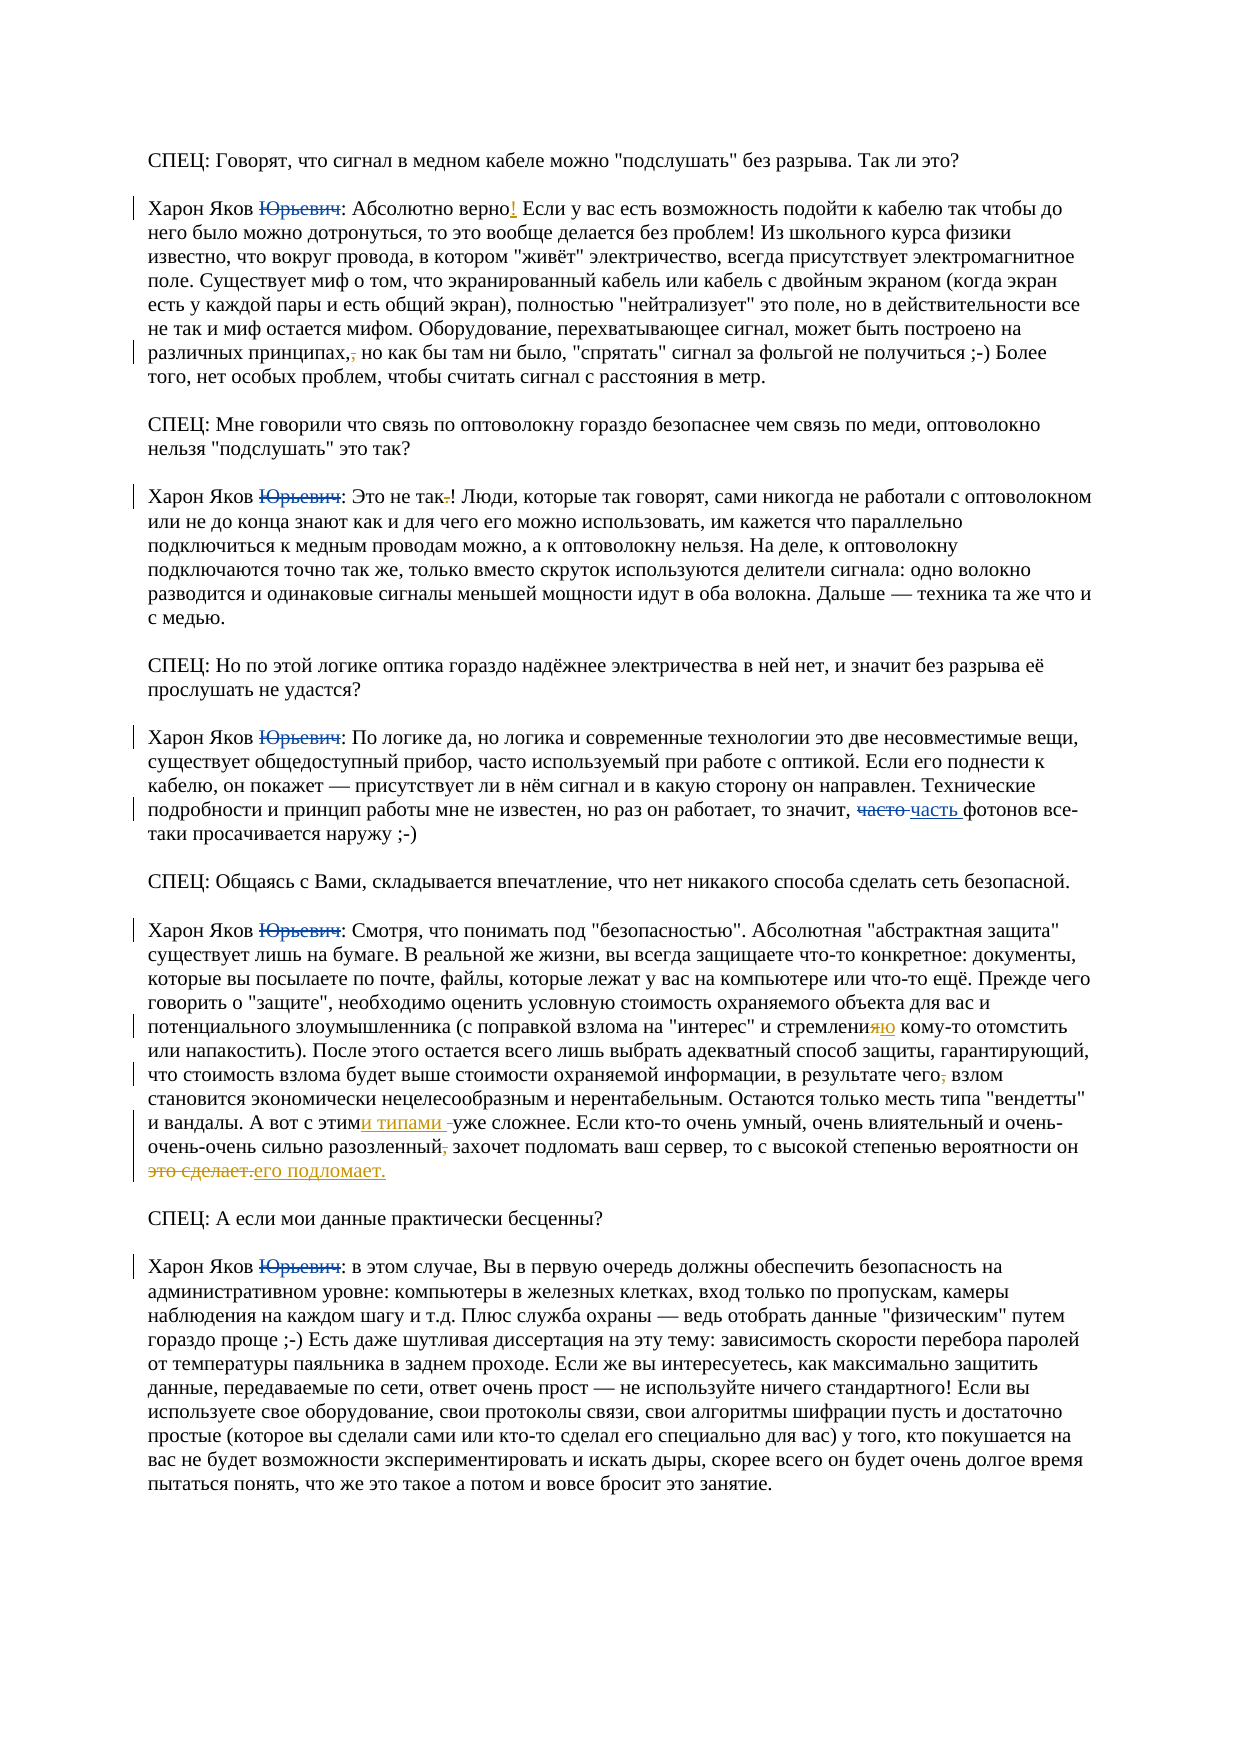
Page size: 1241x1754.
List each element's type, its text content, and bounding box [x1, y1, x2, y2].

text Харон Яков : в этом случае, Вы в первую очередь должны обеспечить безопасность на административном уровне: компьютеры в железных клетках, вход только по пропускам, камеры наблюдения на каждом шагу и т.д. Плюс служба охраны — ведь отобрать данные "физическим" путем гораздо проще ;-) Есть даже шутливая диссертация на эту тему: зависимость скорости перебора паролей от температуры паяльника в заднем проходе. Если же вы интересуетесь, как максимально защитить данные, передаваемые по сети, ответ очень прост — не используйте ничего стандартного! Если вы используете свое оборудование, свои протоколы связи, свои алгоритмы шифрации пусть и достаточно простые (которое вы сделали сами или кто-то сделал его специально для вас) у того, кто покушается на вас не будет возможности экспериментировать и искать дыры, скорее всего он будет очень долгое время пытаться понять, что же это такое а потом и вовсе бросит это занятие. [148, 1254, 1093, 1495]
text СПЕЦ: Но по этой логике оптика гораздо надёжнее электричества в ней нет, и значит без разрыва её [148, 653, 1093, 677]
text СПЕЦ: Говорят, что сигнал в медном кабеле можно "подслушать" без разрыва. Так ли это? [148, 148, 1093, 172]
text Харон Яков : По логике да, но логика и современные технологии это две несовместимые вещи, существует общедоступный прибор, часто используемый при работе с оптикой. Если его поднести к кабелю, он покажет — присутствует ли в нём сигнал и в какую сторону он направлен. Технические подробности и принцип работы мне не известен, но раз он работает, то значит, часть фотонов все-таки просачивается наружу ;-) [148, 725, 1093, 845]
text СПЕЦ: Общаясь с Вами, складывается впечатление, что нет никакого способа сделать сеть безопасной. [148, 869, 1093, 893]
text Харон Яков : Это не так! Люди, которые так говорят, сами никогда не работали с оптоволокном или не до конца знают как и для чего его можно использовать, им кажется что параллельно подключиться к медным проводам можно, а к оптоволокну нельзя. На деле, к оптоволокну подключаются точно так же, только вместо скруток используются делители сигнала: одно волокно разводится и одинаковые сигналы меньшей мощности идут в оба волокна. Дальше — техника та же что и с медью. [148, 484, 1093, 629]
subtitle СПЕЦ: А если мои данные практически бесценны? [148, 1206, 1093, 1230]
text прослушать не удастся? [148, 677, 1093, 701]
text Харон Яков : Смотря, что понимать под "безопасностью". Абсолютная "абстрактная защита" существует лишь на бумаге. В реальной же жизни, вы всегда защищаете что-то конкретное: документы, которые вы посылаете по почте, файлы, которые лежат у вас на компьютере или что-то ещё. Прежде чего говорить о "защите", необходимо оценить условную стоимость охраняемого объекта для вас и потенциального злоумышленника (с поправкой взлома на "интерес" и стремлению кому-то отомстить или напакостить). После этого остается всего лишь выбрать адекватный способ защиты, гарантирующий, что стоимость взлома будет выше стоимости охраняемой информации, в результате чего взлом становится экономически нецелесообразным и нерентабельным. Остаются только месть типа "вендетты" и вандалы. А вот с этими типами уже сложнее. Если кто-то очень умный, очень влиятельный и очень-очень-очень сильно разозленный захочет подломать ваш сервер, то с высокой степенью вероятности он его подломает. [148, 918, 1093, 1182]
text Харон Яков : Абсолютно верно! Если у вас есть возможность подойти к кабелю так чтобы до него было можно дотронуться, то это вообще делается без проблем! Из школьного курса физики известно, что вокруг провода, в котором "живёт" электричество, всегда присутствует электромагнитное поле. Существует миф о том, что экранированный кабель или кабель с двойным экраном (когда экран есть у каждой пары и есть общий экран), полностью "нейтрализует" это поле, но в действительности все не так и миф остается мифом. Оборудование, перехватывающее сигнал, может быть построено на различных принципах, но как бы там ни было, "спрятать" сигнал за фольгой не получиться ;-) Более того, нет особых проблем, чтобы считать сигнал с расстояния в метр. [148, 196, 1093, 388]
text СПЕЦ: Мне говорили что связь по оптоволокну гораздо безопаснее чем связь по меди, оптоволокно нельзя "подслушать" это так? [148, 412, 1093, 460]
